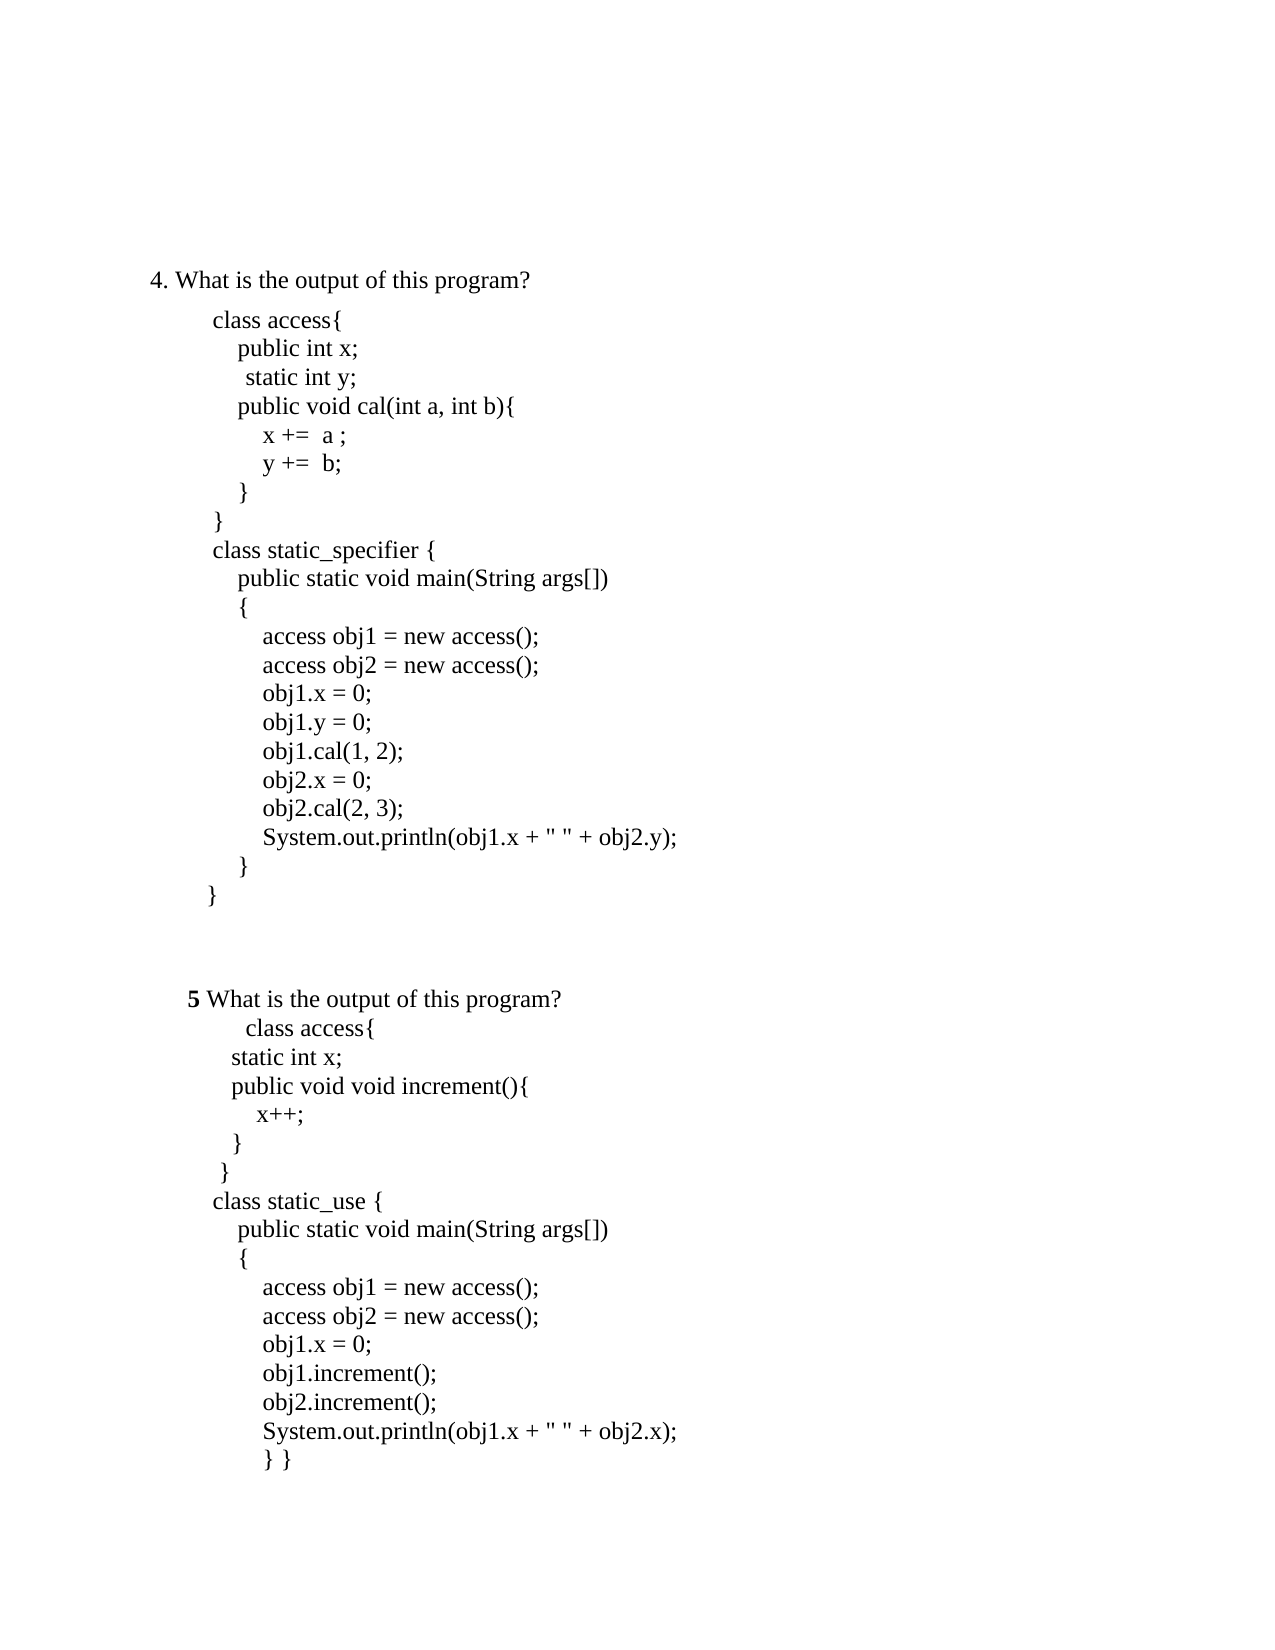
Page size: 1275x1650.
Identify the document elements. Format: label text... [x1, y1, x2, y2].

text access obj1 = new access(); [187, 621, 1125, 650]
text obj1.cal(1, 2); [187, 736, 1125, 765]
text } [187, 477, 1125, 506]
text } [187, 1128, 1125, 1157]
text x += a ; [187, 420, 1125, 448]
text x++; [187, 1099, 1125, 1128]
text 4. What is the output of this program? [150, 266, 1125, 294]
text obj1.increment(); [187, 1358, 1125, 1387]
text access obj2 = new access(); [187, 1301, 1125, 1329]
text access obj1 = new access(); [187, 1272, 1125, 1301]
text static int y; [187, 362, 1125, 391]
text } [187, 1157, 1125, 1186]
text obj1.y = 0; [187, 707, 1125, 736]
text obj2.cal(2, 3); [187, 793, 1125, 822]
text } [187, 851, 1125, 880]
text 5 What is the output of this program? [187, 984, 1125, 1013]
text public void cal(int a, int b){ [187, 391, 1125, 420]
text class access{ [187, 305, 1125, 333]
text obj2.x = 0; [187, 765, 1125, 793]
text public void void increment(){ [187, 1071, 1125, 1099]
text obj1.x = 0; [187, 1329, 1125, 1358]
text } [187, 506, 1125, 535]
text obj1.x = 0; [187, 678, 1125, 707]
text public int x; [187, 333, 1125, 362]
text static int x; [187, 1042, 1125, 1071]
text { [187, 1243, 1125, 1272]
text System.out.println(obj1.x + " " + obj2.y); [187, 822, 1125, 851]
text System.out.println(obj1.x + " " + obj2.x); [187, 1416, 1125, 1444]
text public static void main(String args[]) [187, 563, 1125, 592]
text obj2.increment(); [187, 1387, 1125, 1416]
text y += b; [187, 448, 1125, 477]
text class static_use { [187, 1186, 1125, 1214]
text { [187, 592, 1125, 621]
text } } [187, 1444, 1125, 1473]
text access obj2 = new access(); [187, 650, 1125, 678]
text } [187, 880, 1125, 908]
text class static_specifier { [187, 535, 1125, 563]
text class access{ [187, 1013, 1125, 1042]
text public static void main(String args[]) [187, 1214, 1125, 1243]
